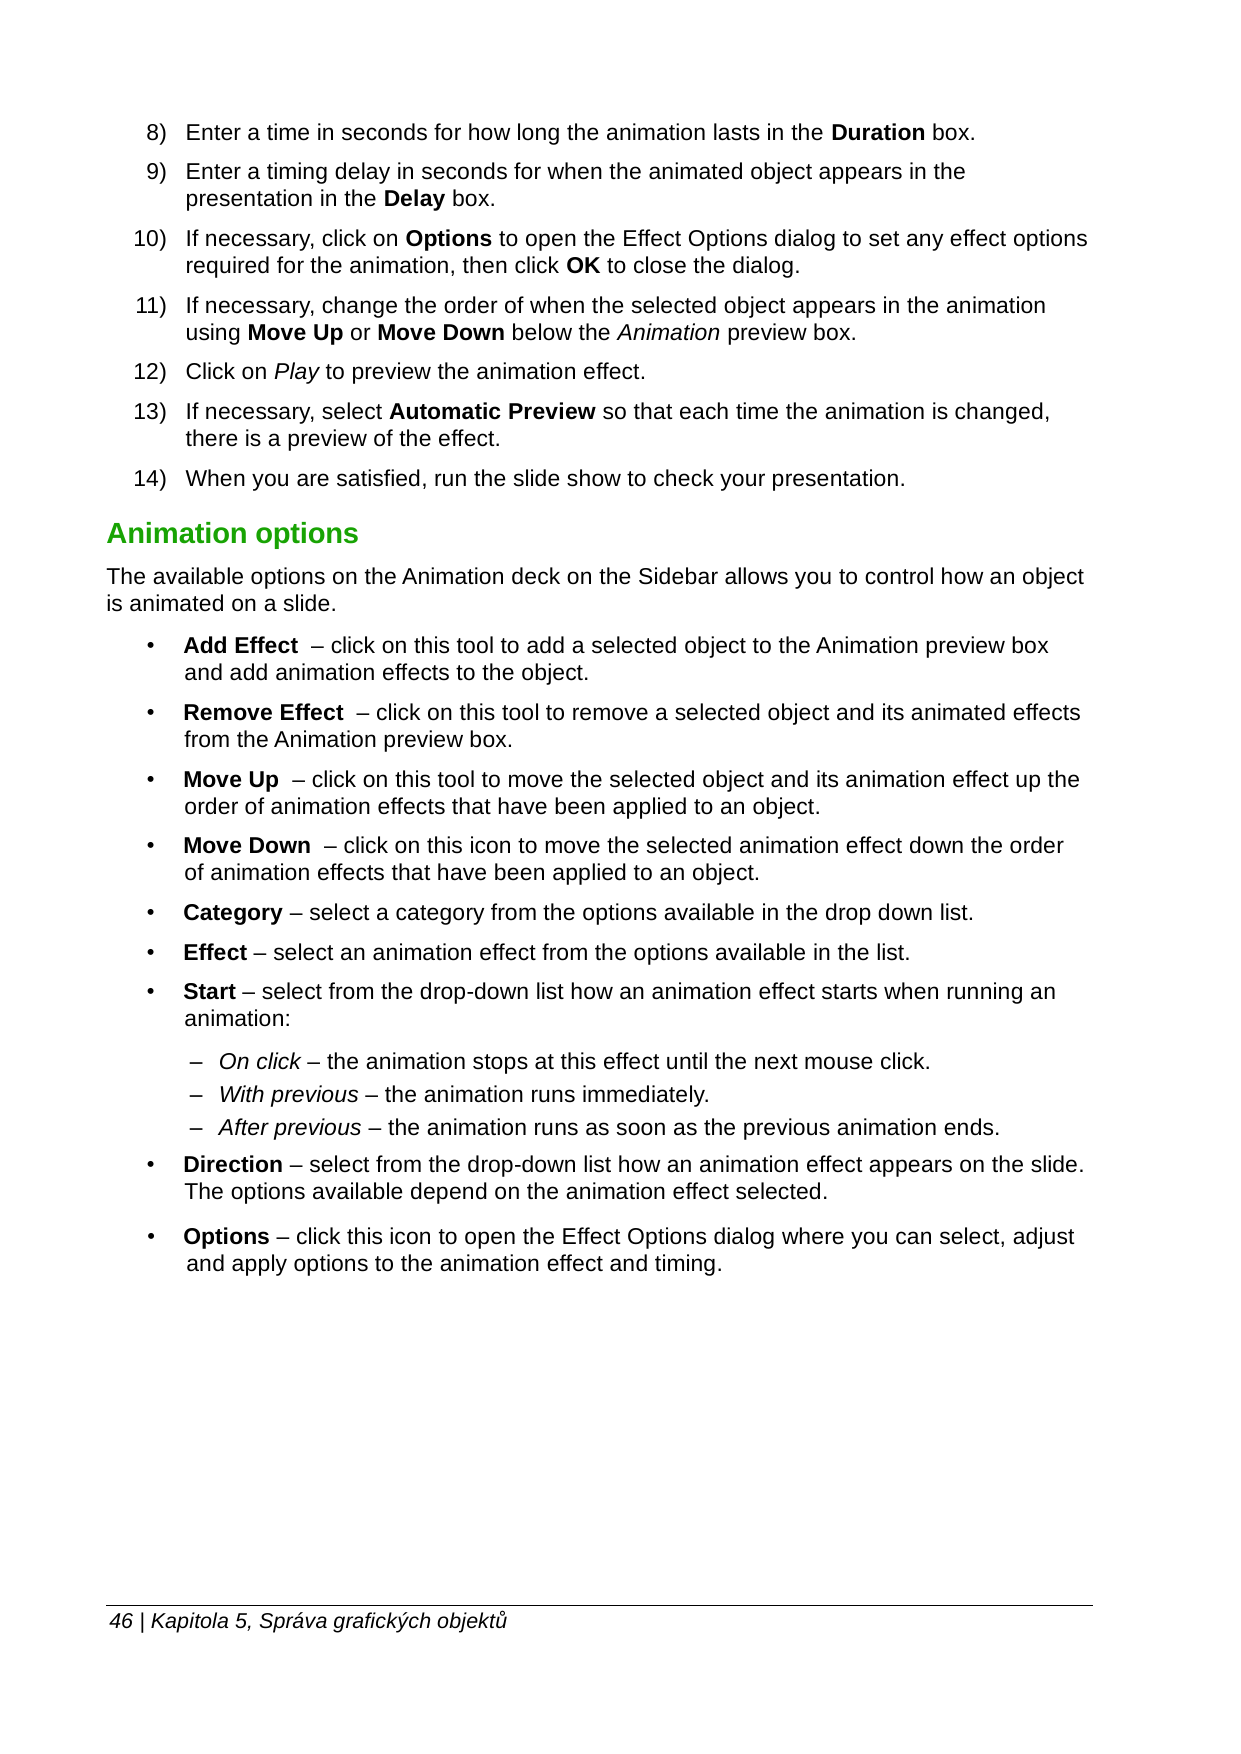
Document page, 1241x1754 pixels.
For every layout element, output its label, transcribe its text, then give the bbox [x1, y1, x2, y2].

list After previous – the animation runs as soon as the previous animation ends. [189, 1114, 1093, 1141]
list Start – select from the drop-down list how an animation effect starts when running an animation: [144, 974, 1093, 1034]
list Add Effect – click on this tool to add a selected object to the Animation preview box and add animation effects to the object. [144, 629, 1093, 686]
text The available options on the Animation deck on the Sidebar allows you to control how an object is animated on a slide. [106, 562, 1093, 616]
list Category – select a category from the options available in the drop down list. [144, 895, 1093, 925]
list If necessary, click on Options to open the Effect Options dialog to set any effect options required for the animation, then click OK to close the dialog. [167, 224, 1093, 278]
list With previous – the animation runs immediately. [189, 1080, 1093, 1107]
list If necessary, select Automatic Preview so that each time the animation is changed, there is a preview of the effect. [167, 397, 1093, 451]
list Move Down – click on this icon to move the selected animation effect down the order of animation effects that have been applied to an object. [144, 829, 1093, 886]
subtitle Animation options [106, 516, 1093, 549]
list Enter a timing delay in seconds for when the animated object appears in the presentation in the Delay box. [167, 158, 1093, 212]
list Remove Effect – click on this tool to remove a selected object and its animated effects from the Animation preview box. [144, 695, 1093, 752]
list Click on Play to preview the animation effect. [167, 358, 1093, 385]
list Enter a time in seconds for how long the animation lasts in the Duration box. [167, 118, 1093, 145]
list When you are satisfied, run the slide show to check your presentation. [167, 464, 1093, 491]
list Options – click this icon to open the Effect Options dialog where you can select, adjust and apply options to the animation effect and timing. [144, 1219, 1093, 1279]
list If necessary, change the order of when the selected object appears in the animation using Move Up or Move Down below the Animation preview box. [167, 291, 1093, 345]
list Direction – select from the drop-down list how an animation effect appears on the slide. The options available depend on the animation effect selected. [144, 1147, 1093, 1207]
list On click – the animation stops at this effect until the next mouse click. [189, 1047, 1093, 1074]
list Move Up – click on this tool to move the selected object and its animation effect up the order of animation effects that have been applied to an object. [144, 762, 1093, 819]
list Effect – select an animation effect from the options available in the list. [144, 935, 1093, 965]
